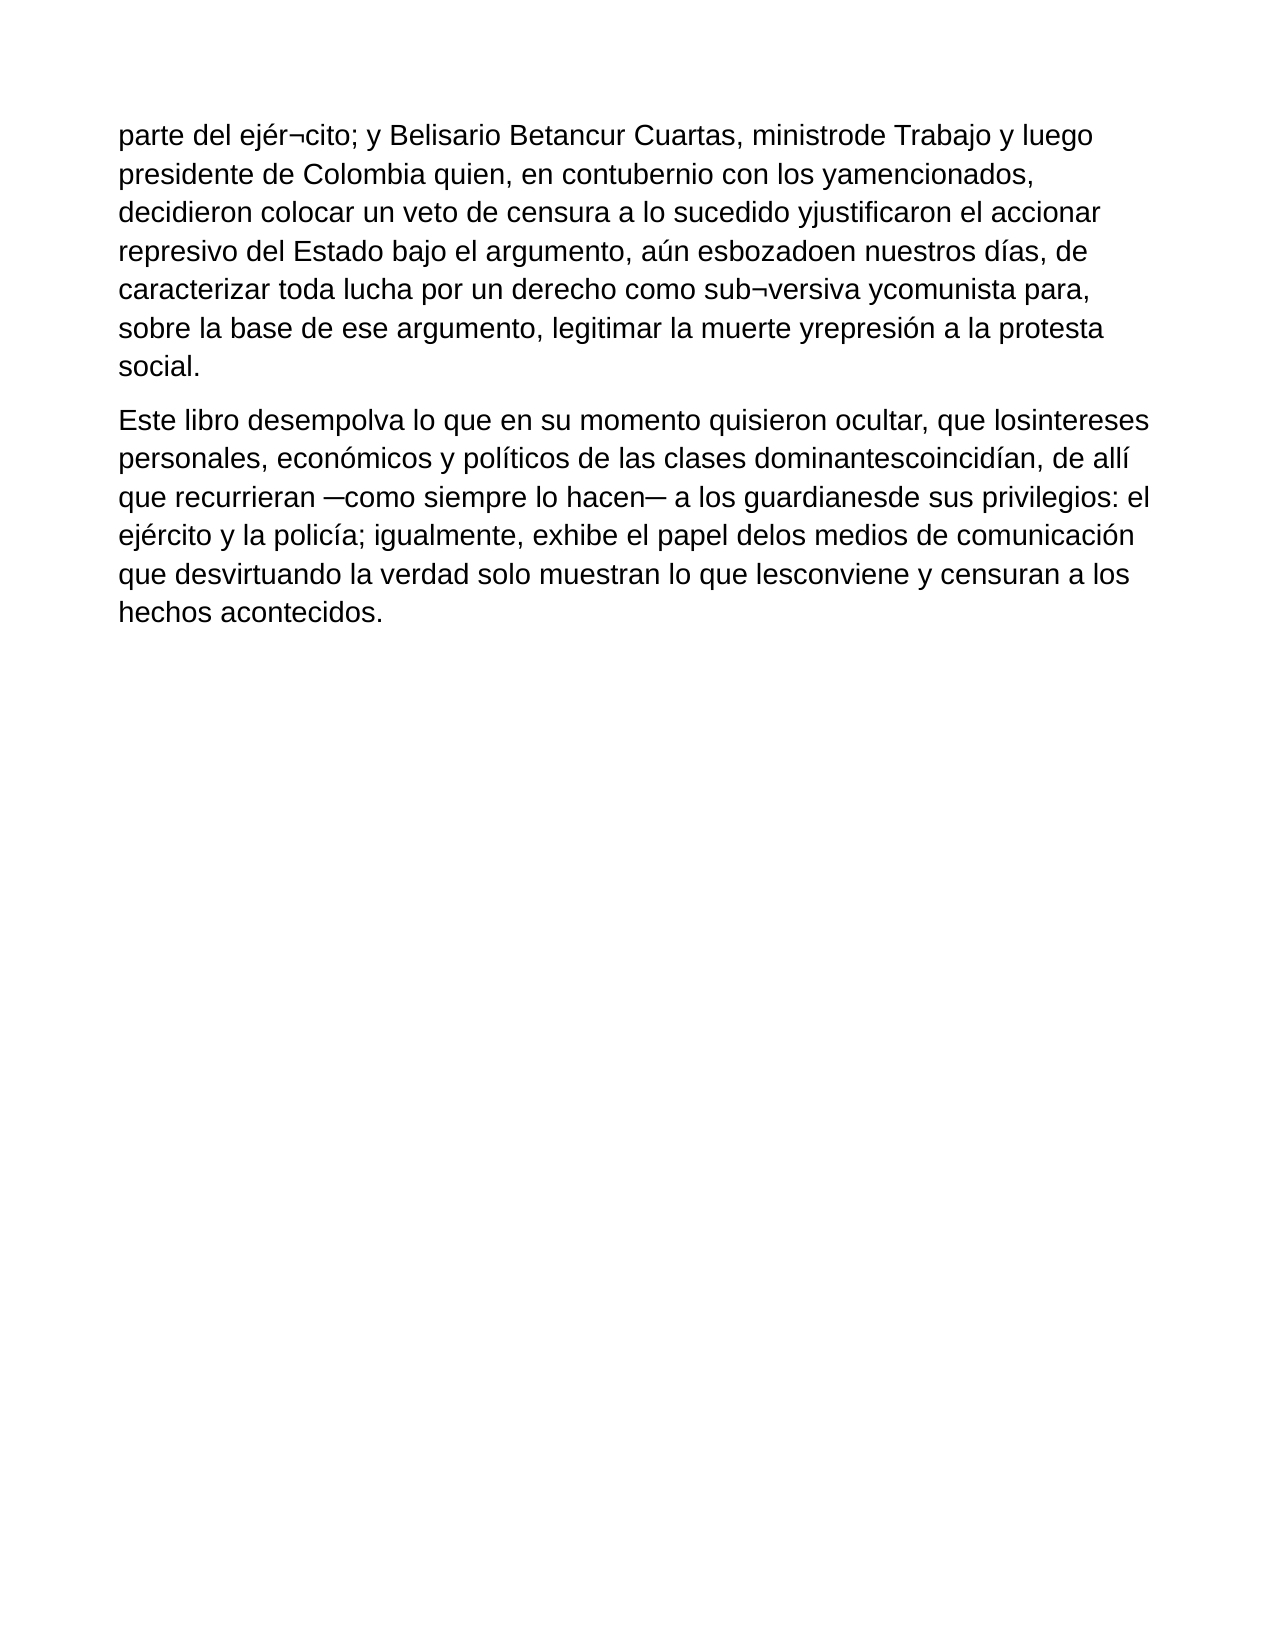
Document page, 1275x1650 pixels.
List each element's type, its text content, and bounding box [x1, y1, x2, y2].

text Este libro desempolva lo que en su momento quisieron ocultar, que losintereses personales, económicos y políticos de las clases dominantescoincidían, de allí que recurrieran ─como siempre lo hacen─ a los guardianesde sus privilegios: el ejército y la policía; igualmente, exhibe el papel delos medios de comunicación que desvirtuando la verdad solo muestran lo que lesconviene y censuran a los hechos acontecidos. [118, 402, 1157, 629]
text parte del ejér¬cito; y Belisario Betancur Cuartas, ministrode Trabajo y luego presidente de Colombia quien, en contubernio con los yamencionados, decidieron colocar un veto de censura a lo sucedido yjustificaron el accionar represivo del Estado bajo el argumento, aún esbozadoen nuestros días, de caracterizar toda lucha por un derecho como sub¬versiva ycomunista para, sobre la base de ese argumento, legitimar la muerte yrepresión a la protesta social. [118, 118, 1157, 383]
